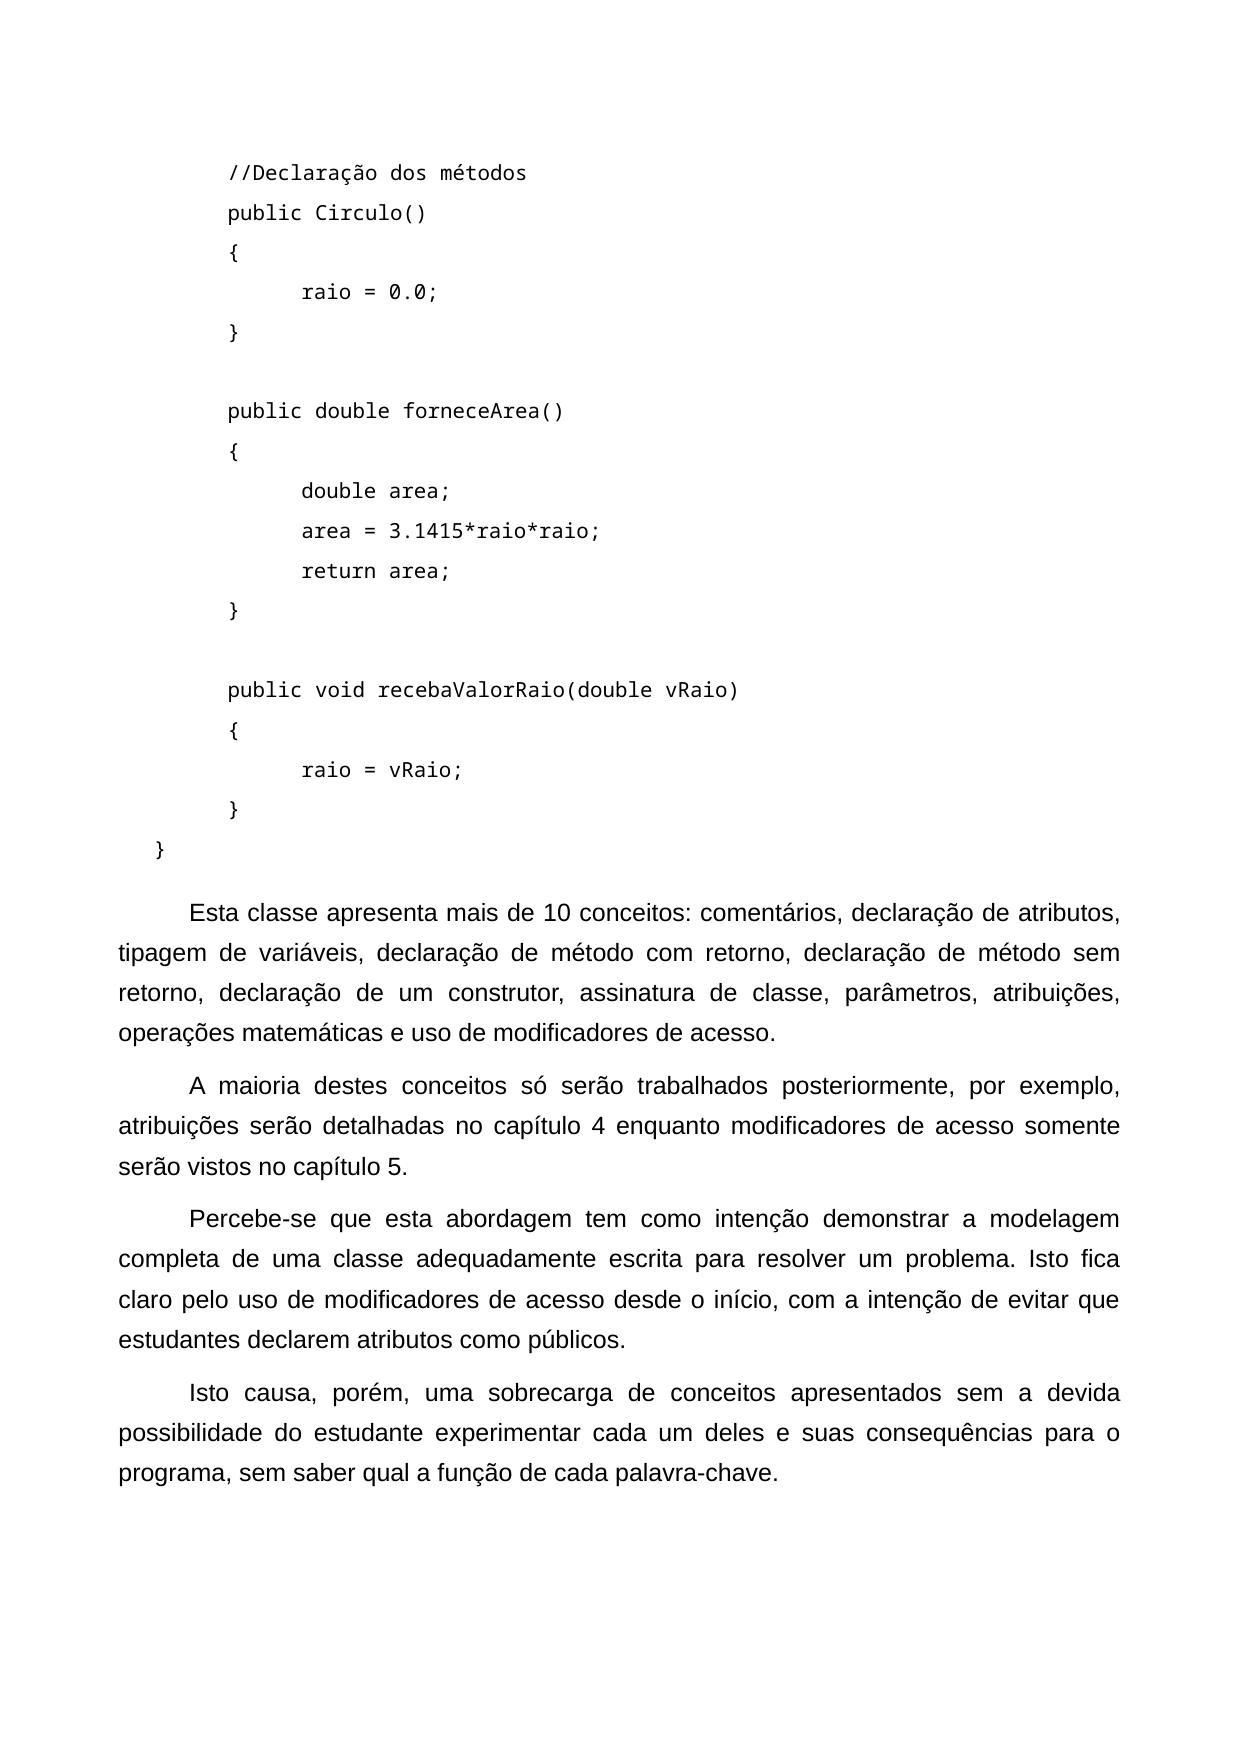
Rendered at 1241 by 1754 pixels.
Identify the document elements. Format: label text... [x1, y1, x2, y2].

text Isto causa, porém, uma sobrecarga de conceitos apresentados sem a devida possibilidade do estudante experimentar cada um deles e suas consequências para o programa, sem saber qual a função de cada palavra-chave. [118, 1378, 1122, 1487]
text //Declaração dos métodos public Circulo() { raio = 0.0; } public double forneceArea() { double area; area = 3.1415*raio*raio; return area; } public void recebaValorRaio(double vRaio) { raio = vRaio; } } [153, 118, 1122, 863]
text A maioria destes conceitos só serão trabalhados posteriormente, por exemplo, atribuições serão detalhadas no capítulo 4 enquanto modificadores de acesso somente serão vistos no capítulo 5. [118, 1071, 1122, 1180]
text Percebe-se que esta abordagem tem como intenção demonstrar a modelagem completa de uma classe adequadamente escrita para resolver um problema. Isto fica claro pelo uso de modificadores de acesso desde o início, com a intenção de evitar que estudantes declarem atributos como públicos. [118, 1204, 1122, 1354]
text Esta classe apresenta mais de 10 conceitos: comentários, declaração de atributos, tipagem de variáveis, declaração de método com retorno, declaração de método sem retorno, declaração de um construtor, assinatura de classe, parâmetros, atribuições, operações matemáticas e uso de modificadores de acesso. [118, 898, 1122, 1047]
